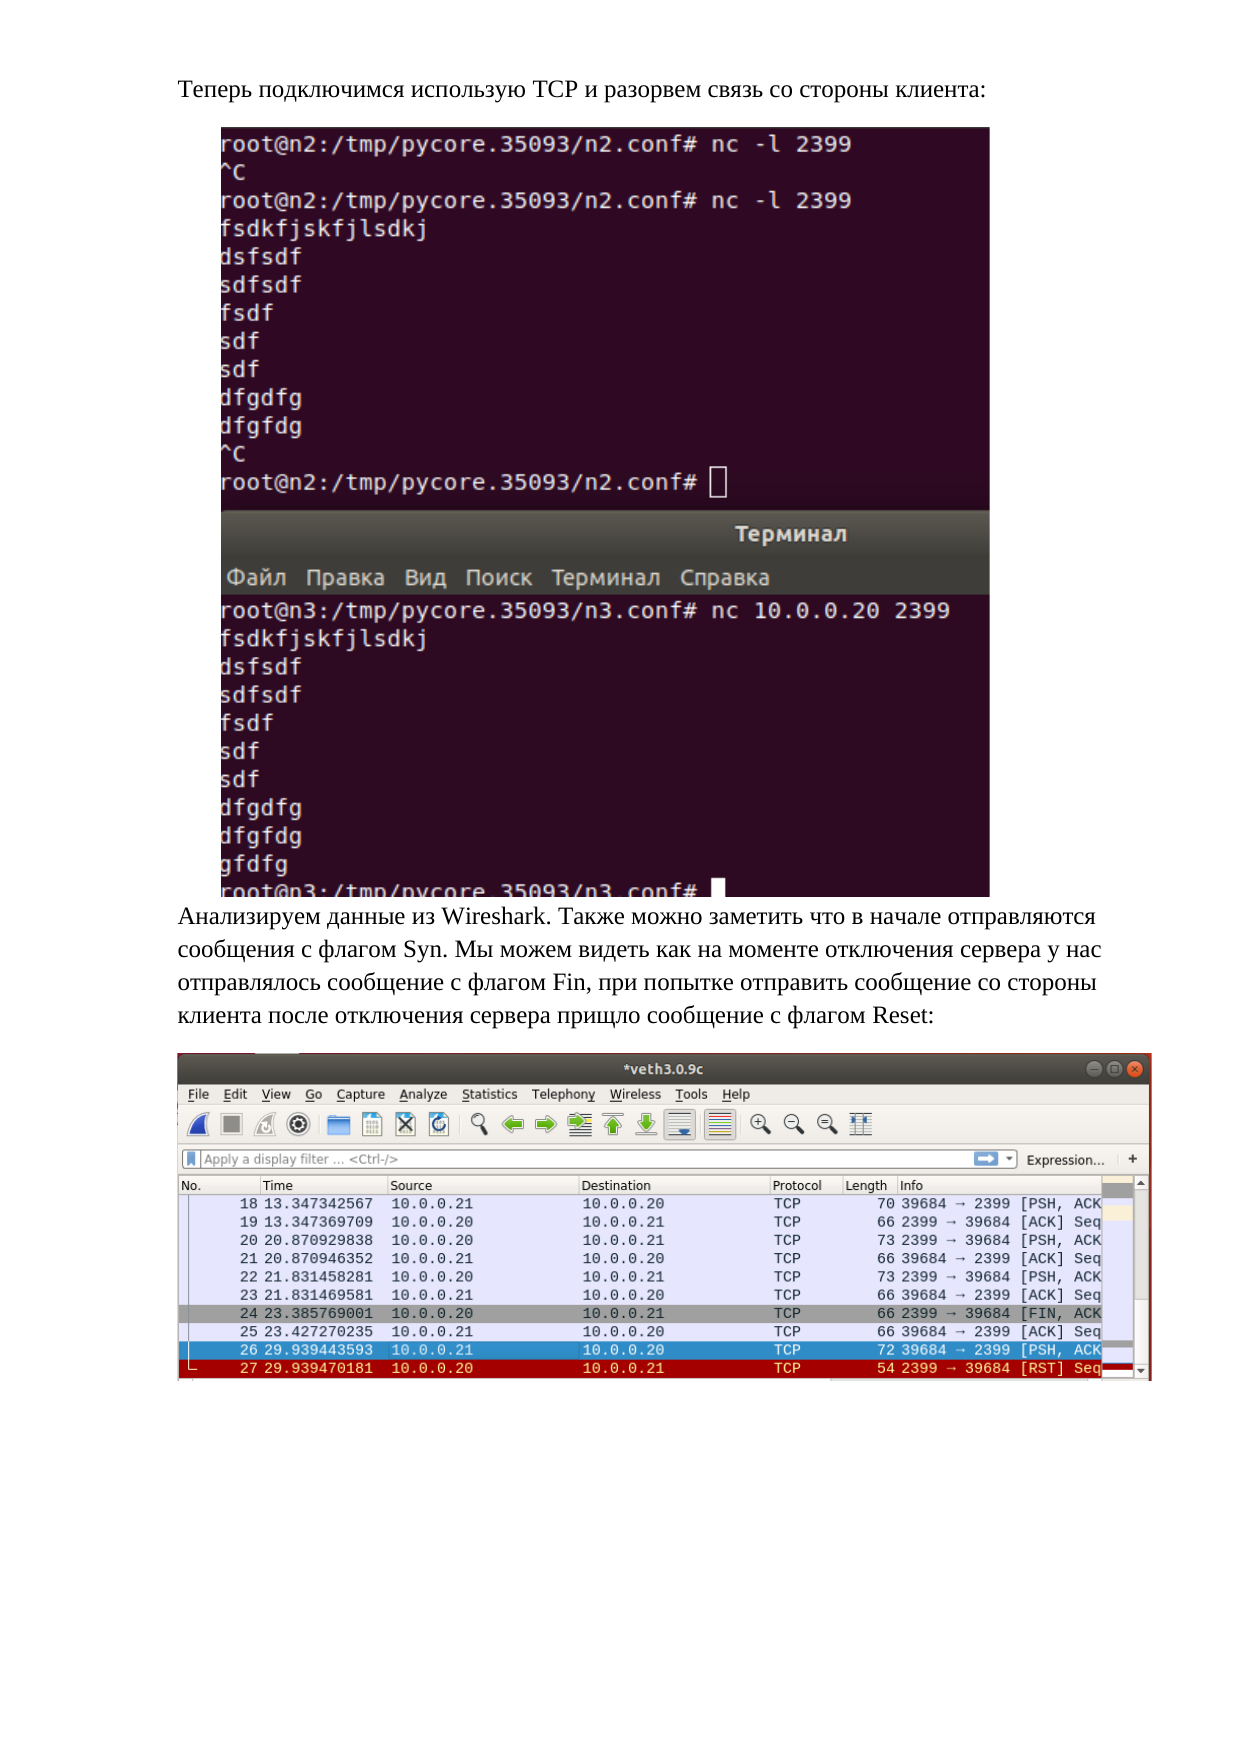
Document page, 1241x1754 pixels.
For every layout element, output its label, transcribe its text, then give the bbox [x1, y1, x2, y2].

picture [221, 127, 990, 897]
text Теперь подключимся использую TCP и разорвем связь со стороны клиента: [177, 74, 1152, 103]
picture [177, 1053, 1152, 1381]
text Анализируем данные из Wireshark. Также можно заметить что в начале отправляются сообщения с флагом Syn. Мы можем видеть как на моменте отключения сервера у нас отправлялось сообщение с флагом Fin, при попытке отправить сообщение со стороны клиента после отключения сервера прищло сообщение с флагом Reset: [177, 128, 1152, 1028]
